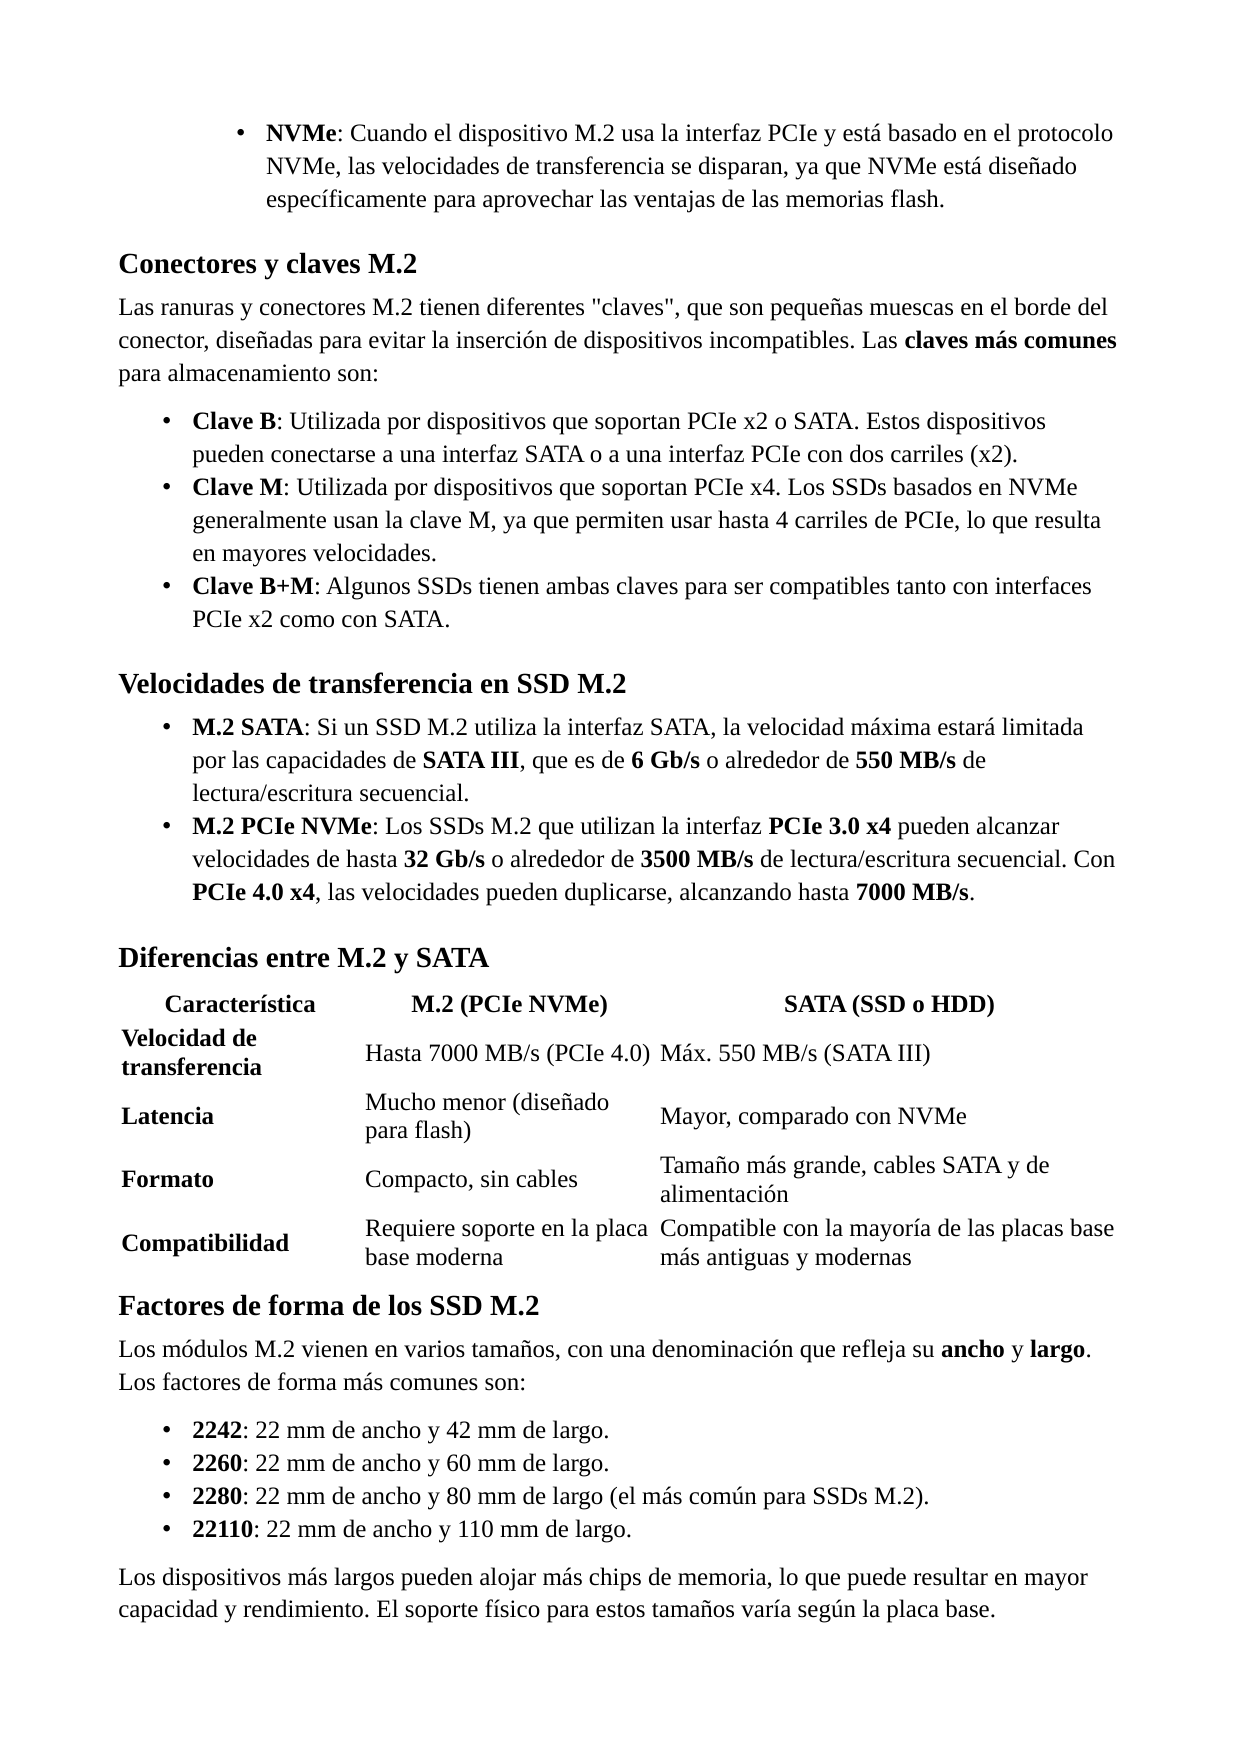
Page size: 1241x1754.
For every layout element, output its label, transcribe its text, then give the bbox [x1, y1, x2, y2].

list Clave M: Utilizada por dispositivos que soportan PCIe x4. Los SSDs basados en NVMe generalmente usan la clave M, ya que permiten usar hasta 4 carriles de PCIe, lo que resulta en mayores velocidades. [162, 472, 1122, 567]
table_cell Latencia [118, 1084, 362, 1147]
table_cell Requiere soporte en la placa base moderna [362, 1210, 657, 1274]
subtitle Velocidades de transferencia en SSD M.2 [118, 666, 1122, 700]
list NVMe: Cuando el dispositivo M.2 usa la interfaz PCIe y está basado en el protocolo NVMe, las velocidades de transferencia se disparan, ya que NVMe está diseñado específicamente para aprovechar las ventajas de las memorias flash. [236, 118, 1122, 213]
table_cell Tamaño más grande, cables SATA y de alimentación [657, 1147, 1122, 1210]
text Los módulos M.2 vienen en varios tamaños, con una denominación que refleja su ancho y largo. Los factores de forma más comunes son: [118, 1334, 1122, 1396]
list 2242: 22 mm de ancho y 42 mm de largo. [162, 1415, 1122, 1444]
list M.2 PCIe NVMe: Los SSDs M.2 que utilizan la interfaz PCIe 3.0 x4 pueden alcanzar velocidades de hasta 32 Gb/s o alrededor de 3500 MB/s de lectura/escritura secuencial. Con PCIe 4.0 x4, las velocidades pueden duplicarse, alcanzando hasta 7000 MB/s. [162, 811, 1122, 906]
text Las ranuras y conectores M.2 tienen diferentes "claves", que son pequeñas muescas en el borde del conector, diseñadas para evitar la inserción de dispositivos incompatibles. Las claves más comunes para almacenamiento son: [118, 292, 1122, 387]
table_cell Formato [118, 1147, 362, 1210]
subtitle Factores de forma de los SSD M.2 [118, 1288, 1122, 1322]
table_cell Compatible con la mayoría de las placas base más antiguas y modernas [657, 1210, 1122, 1274]
table_header Característica [118, 986, 362, 1020]
table_header SATA (SSD o HDD) [657, 986, 1122, 1020]
subtitle Diferencias entre M.2 y SATA [118, 940, 1122, 973]
table_cell Hasta 7000 MB/s (PCIe 4.0) [362, 1020, 657, 1084]
table_cell Compacto, sin cables [362, 1147, 657, 1210]
list 2280: 22 mm de ancho y 80 mm de largo (el más común para SSDs M.2). [162, 1481, 1122, 1510]
table_cell Mucho menor (diseñado para flash) [362, 1084, 657, 1147]
table_header M.2 (PCIe NVMe) [362, 986, 657, 1020]
subtitle Conectores y claves M.2 [118, 246, 1122, 280]
table_cell Compatibilidad [118, 1210, 362, 1274]
table_cell Mayor, comparado con NVMe [657, 1084, 1122, 1147]
table_cell Velocidad de transferencia [118, 1020, 362, 1084]
table_cell Máx. 550 MB/s (SATA III) [657, 1020, 1122, 1084]
list Clave B+M: Algunos SSDs tienen ambas claves para ser compatibles tanto con interfaces PCIe x2 como con SATA. [162, 571, 1122, 633]
list 2260: 22 mm de ancho y 60 mm de largo. [162, 1448, 1122, 1477]
list Clave B: Utilizada por dispositivos que soportan PCIe x2 o SATA. Estos dispositivos pueden conectarse a una interfaz SATA o a una interfaz PCIe con dos carriles (x2). [162, 406, 1122, 468]
list M.2 SATA: Si un SSD M.2 utiliza la interfaz SATA, la velocidad máxima estará limitada por las capacidades de SATA III, que es de 6 Gb/s o alrededor de 550 MB/s de lectura/escritura secuencial. [162, 712, 1122, 807]
list 22110: 22 mm de ancho y 110 mm de largo. [162, 1514, 1122, 1543]
text Los dispositivos más largos pueden alojar más chips de memoria, lo que puede resultar en mayor capacidad y rendimiento. El soporte físico para estos tamaños varía según la placa base. [118, 1562, 1122, 1623]
